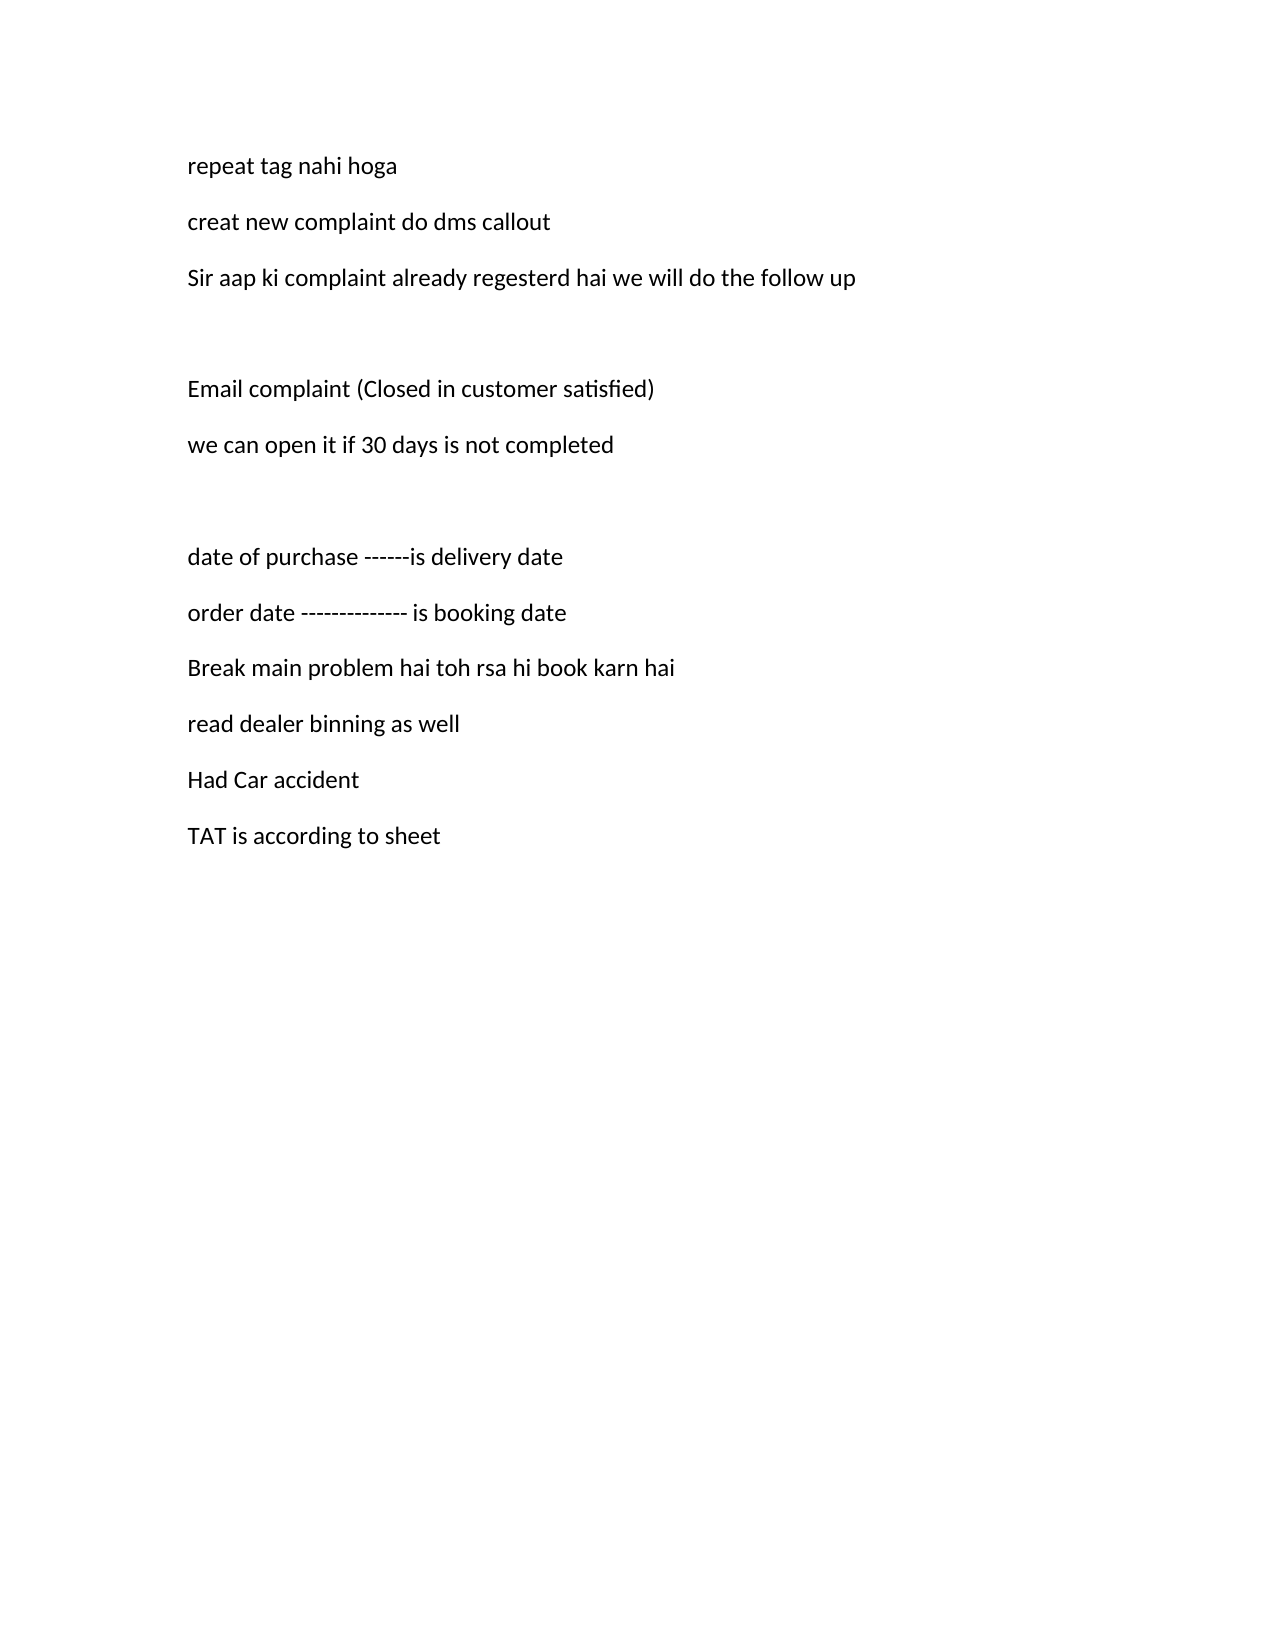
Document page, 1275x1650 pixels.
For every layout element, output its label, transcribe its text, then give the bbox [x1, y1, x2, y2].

text Break main problem hai toh rsa hi book karn hai [187, 652, 1087, 683]
text TAT is according to sheet [187, 820, 1087, 851]
text creat new complaint do dms callout [187, 206, 1087, 236]
text date of purchase ------is delivery date [187, 541, 1087, 571]
text Had Car accident [187, 764, 1087, 795]
text repeat tag nahi hoga [187, 150, 1087, 181]
text read dealer binning as well [187, 708, 1087, 739]
text Sir aap ki complaint already regesterd hai we will do the follow up [187, 262, 1087, 292]
text we can open it if 30 days is not completed [187, 429, 1087, 460]
text order date -------------- is booking date [187, 597, 1087, 627]
text Email complaint (Closed in customer satisfied) [187, 373, 1087, 404]
